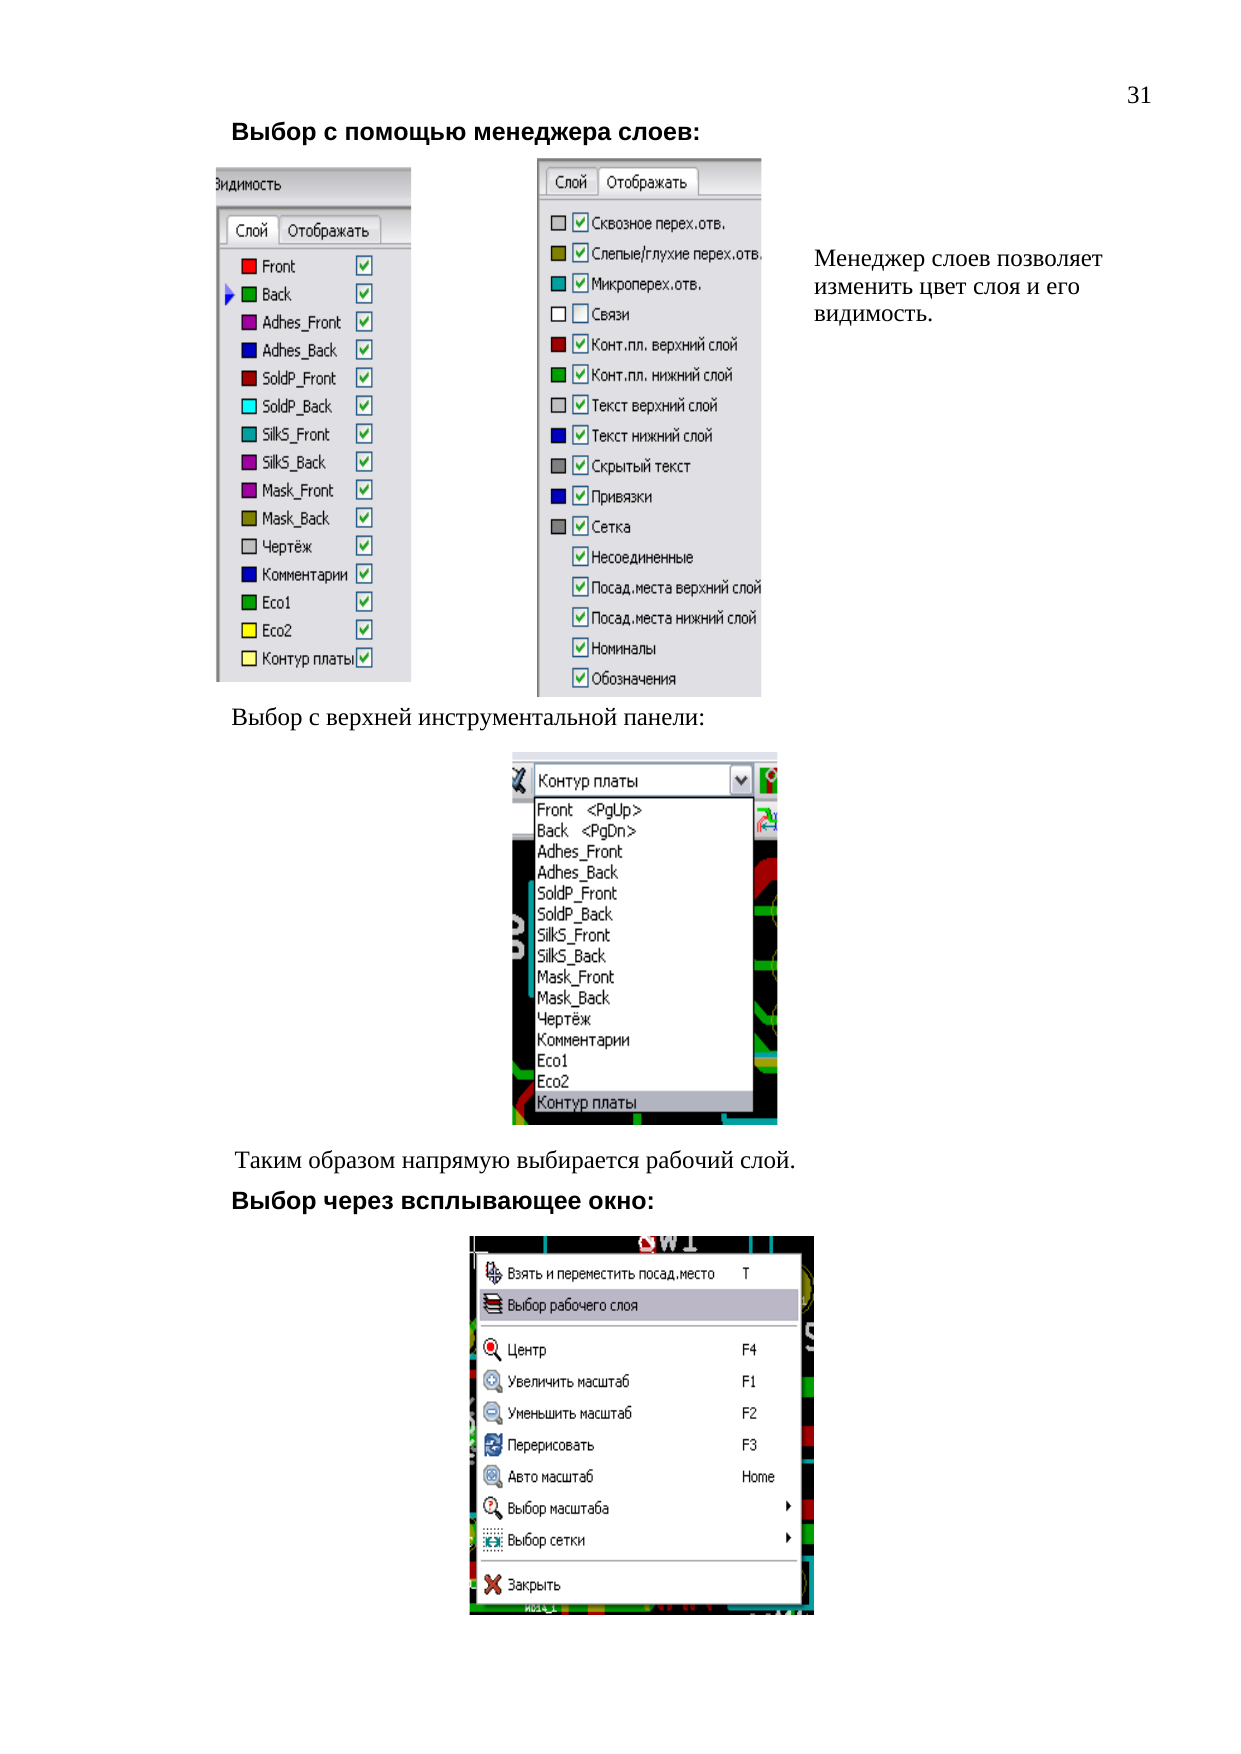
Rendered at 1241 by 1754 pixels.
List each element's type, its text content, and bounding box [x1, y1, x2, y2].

table_header [190, 159, 789, 703]
list Выбор через всплывающее окно: [231, 1187, 1152, 1215]
picture [537, 158, 762, 697]
picture [215, 167, 412, 682]
picture [469, 1236, 814, 1615]
list Выбор с помощью менеджера слоев: [231, 118, 1152, 146]
table_header Менеджер слоев позволяет изменить цвет слоя и его видимость. [789, 159, 1145, 703]
text Таким образом напрямую выбирается рабочий слой. [146, 1147, 1152, 1174]
picture [512, 752, 778, 1125]
list Выбор с верхней инструментальной панели: [231, 703, 1152, 731]
